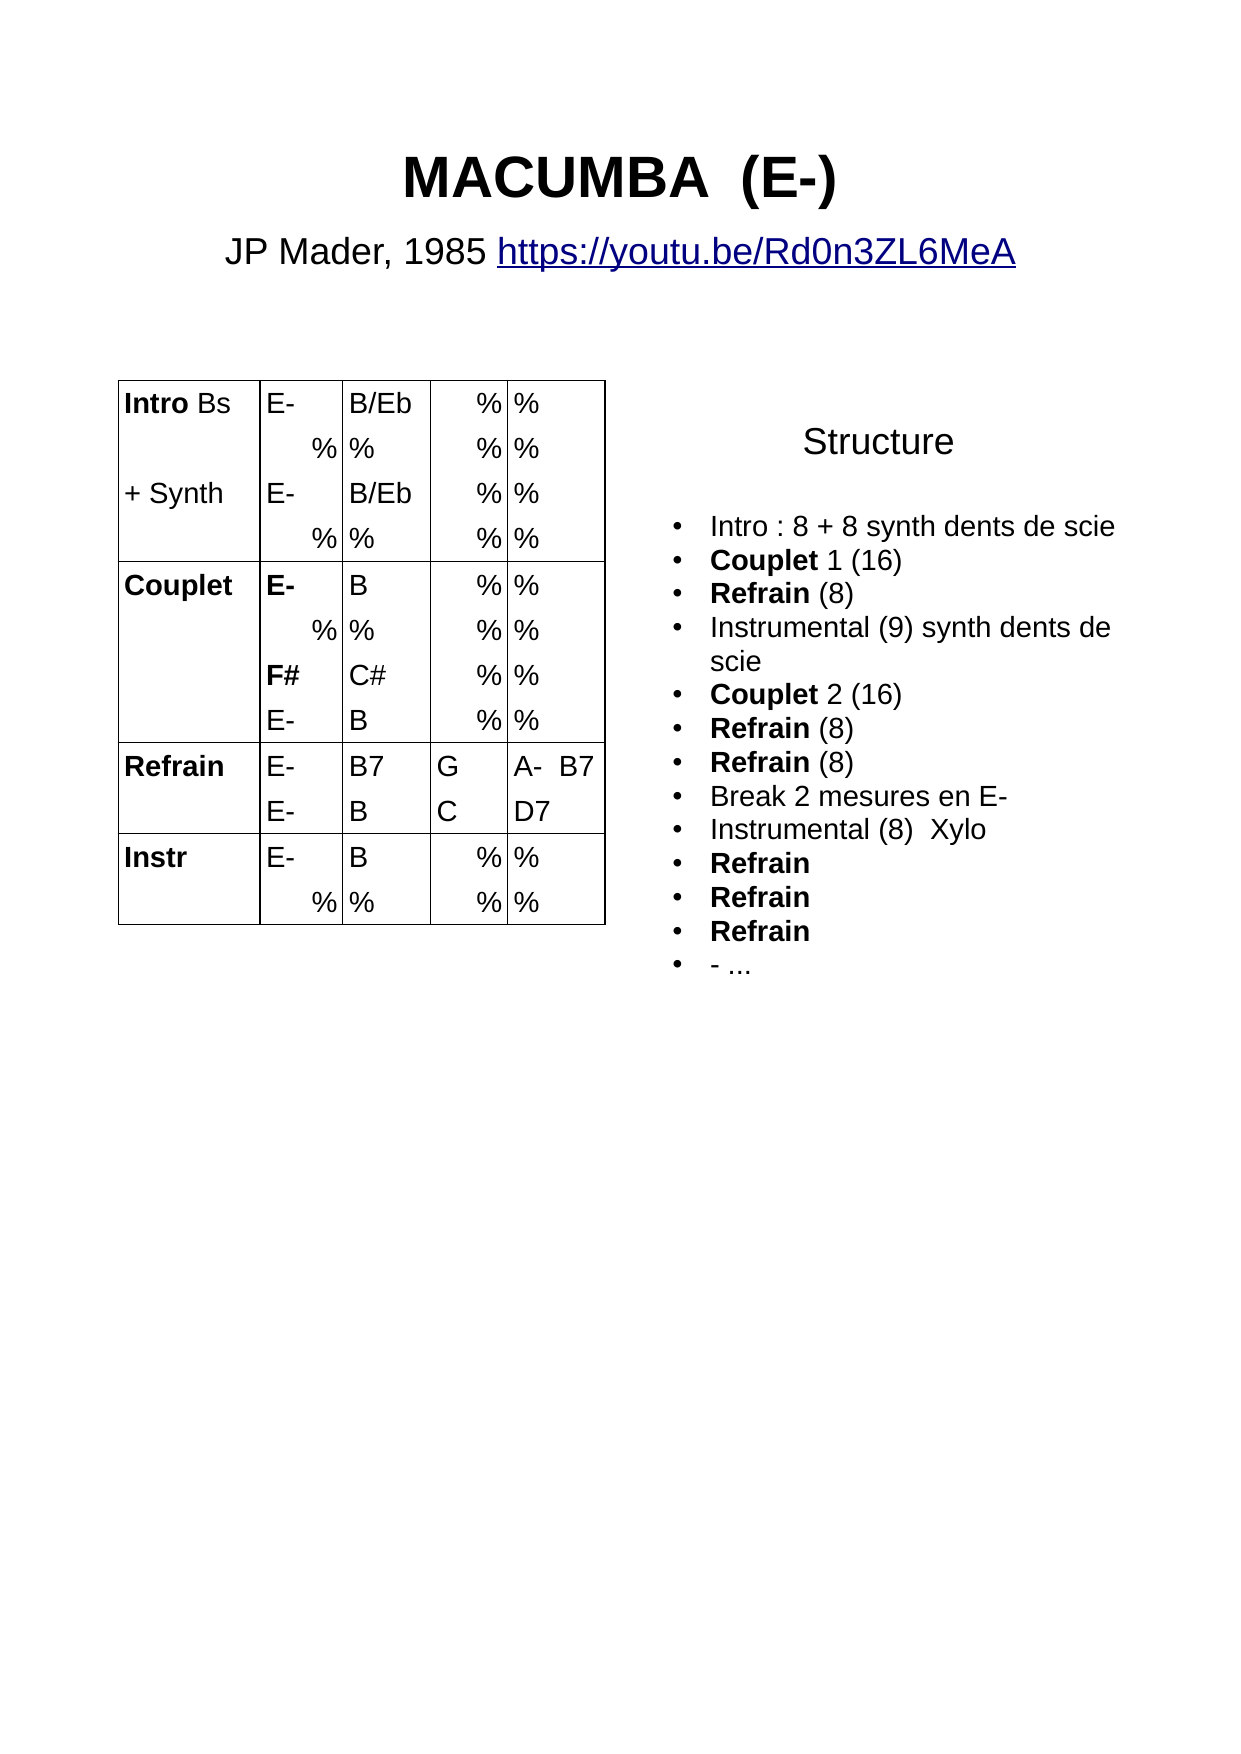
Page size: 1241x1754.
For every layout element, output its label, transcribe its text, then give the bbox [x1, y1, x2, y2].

table_header B/Eb [343, 381, 430, 426]
table_cell % [508, 516, 604, 561]
table_cell % [508, 834, 604, 879]
table_header Intro Bs [119, 381, 259, 426]
list Couplet 1 (16) [672, 542, 1122, 576]
table_cell [119, 697, 259, 742]
table_cell Refrain [119, 743, 259, 788]
subtitle Structure [635, 419, 1122, 463]
table_header % [508, 381, 604, 426]
table_cell B [343, 834, 430, 879]
list Instrumental (9) synth dents de scie [672, 610, 1122, 677]
table_cell % [508, 471, 604, 516]
table_cell % [508, 697, 604, 742]
table_cell % [261, 426, 342, 471]
table_cell [119, 516, 259, 561]
table_cell % [343, 879, 430, 924]
list Refrain (8) [672, 711, 1122, 745]
table_cell E- [261, 743, 342, 788]
table_cell E- [261, 788, 342, 833]
list - ... [672, 947, 1122, 981]
table_cell E- [261, 562, 342, 607]
table_cell % [431, 607, 507, 652]
table_cell A- B7 [508, 743, 604, 788]
table_cell % [431, 834, 507, 879]
table_cell % [261, 879, 342, 924]
table_header E- [261, 381, 342, 426]
table_cell G [431, 743, 507, 788]
table_cell % [261, 607, 342, 652]
table_cell C# [343, 652, 430, 697]
table_cell % [508, 426, 604, 471]
table_cell [119, 788, 259, 833]
table_cell E- [261, 471, 342, 516]
table_cell [119, 426, 259, 471]
table_cell + Synth [119, 471, 259, 516]
table_header % [431, 381, 507, 426]
table_cell C [431, 788, 507, 833]
table_cell B [343, 697, 430, 742]
table_cell % [431, 697, 507, 742]
table_cell % [343, 426, 430, 471]
list Break 2 mesures en E- [672, 778, 1122, 812]
table_cell Instr [119, 834, 259, 879]
table_cell E- [261, 834, 342, 879]
table_cell % [508, 562, 604, 607]
table_cell % [431, 426, 507, 471]
table_cell % [343, 516, 430, 561]
table_cell B/Eb [343, 471, 430, 516]
table_cell B [343, 788, 430, 833]
list Refrain [672, 880, 1122, 913]
table_cell % [431, 516, 507, 561]
table_cell % [508, 652, 604, 697]
table_cell B7 [343, 743, 430, 788]
table_cell % [343, 607, 430, 652]
table_cell % [431, 879, 507, 924]
list Intro : 8 + 8 synth dents de scie [672, 509, 1122, 542]
table_cell [119, 607, 259, 652]
title MACUMBA (E-) [118, 143, 1122, 210]
table_cell Couplet [119, 562, 259, 607]
table_cell % [431, 471, 507, 516]
list Instrumental (8) Xylo [672, 812, 1122, 846]
table_cell E- [261, 697, 342, 742]
table_cell B [343, 562, 430, 607]
table_cell % [261, 516, 342, 561]
list Refrain [672, 913, 1122, 947]
list Refrain (8) [672, 745, 1122, 778]
table_cell % [508, 879, 604, 924]
table_cell D7 [508, 788, 604, 833]
table_cell F# [261, 652, 342, 697]
table_cell % [431, 562, 507, 607]
table_cell % [431, 652, 507, 697]
table_cell % [508, 607, 604, 652]
list Refrain [672, 846, 1122, 880]
subtitle JP Mader, 1985 https://youtu.be/Rd0n3ZL6MeA [118, 229, 1122, 272]
list Refrain (8) [672, 576, 1122, 610]
table_cell [119, 879, 259, 924]
list Couplet 2 (16) [672, 677, 1122, 711]
table_cell [119, 652, 259, 697]
